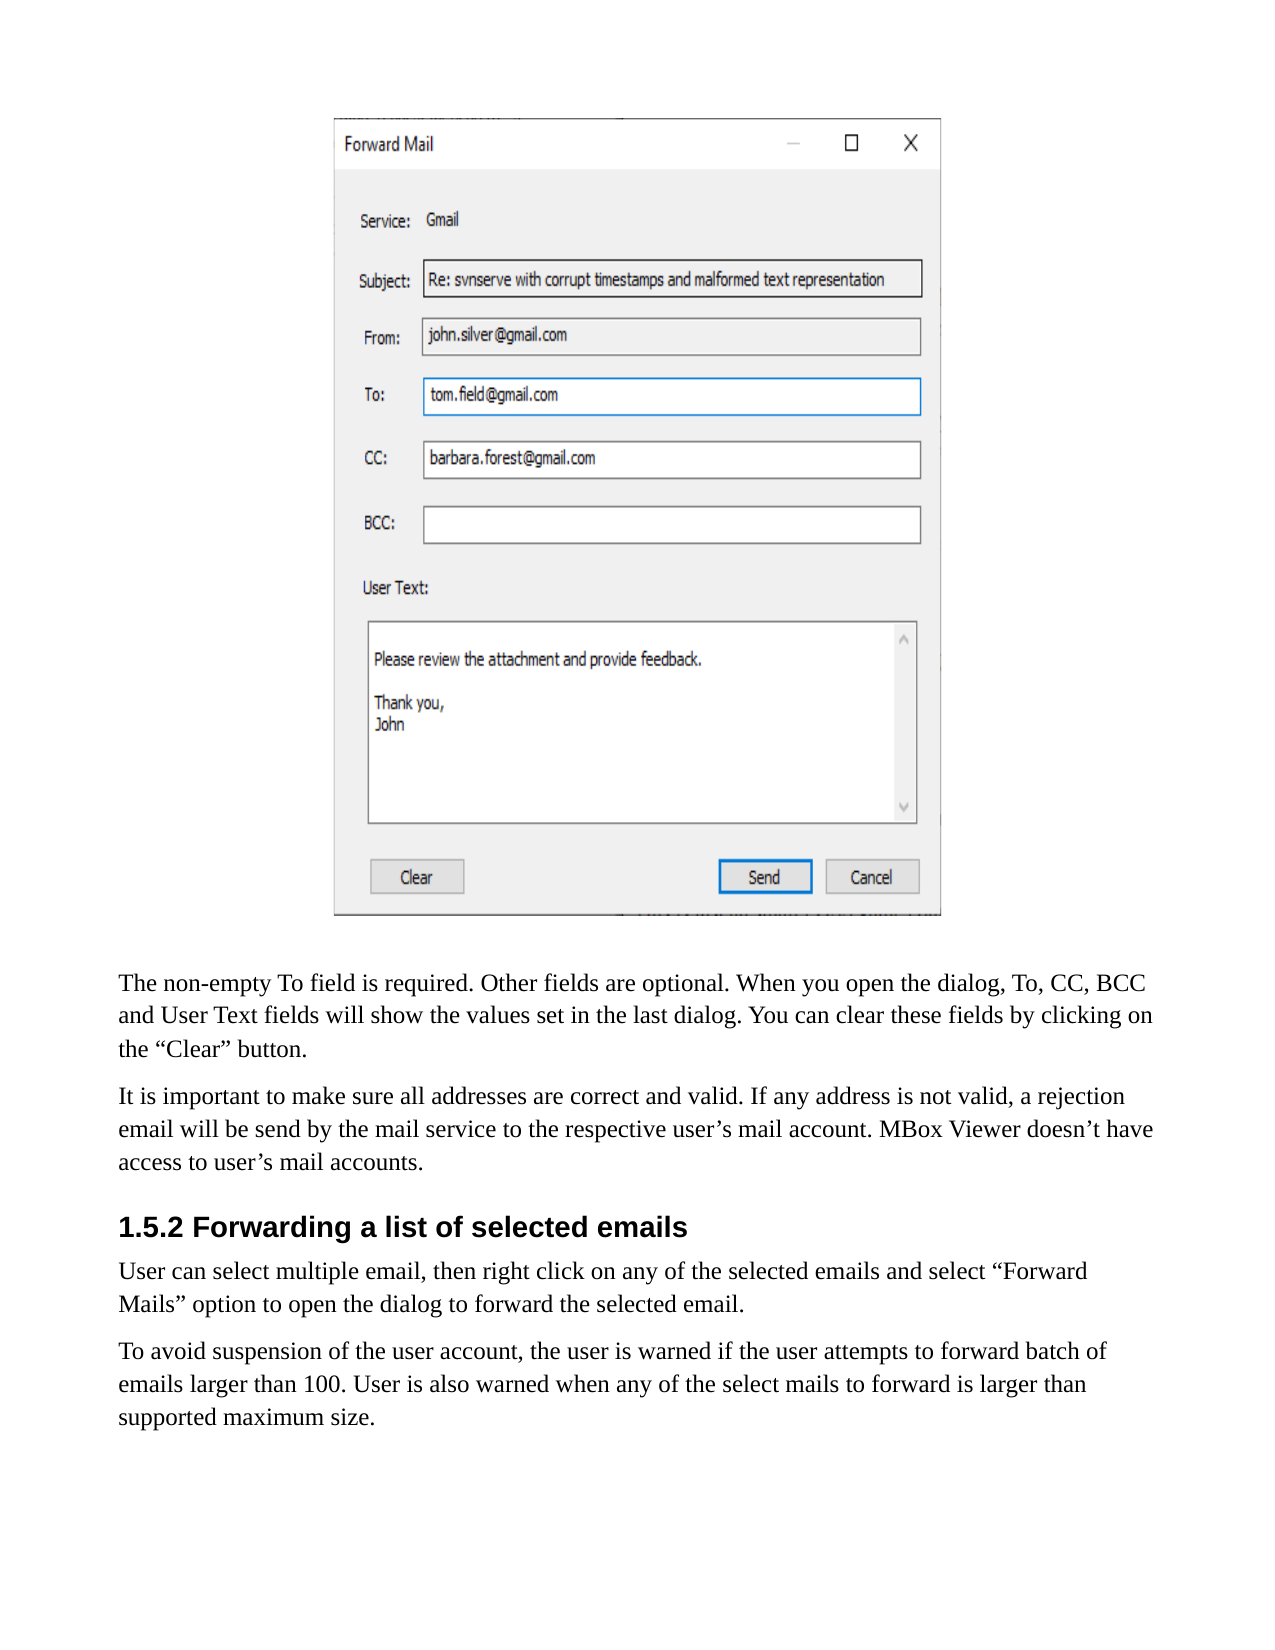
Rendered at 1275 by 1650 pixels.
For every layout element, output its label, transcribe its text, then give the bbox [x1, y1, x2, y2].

text The non-empty To field is required. Other fields are optional. When you open the dialog, To, CC, BCC and User Text fields will show the values set in the last dialog. You can clear these fields by clicking on the “Clear” button. [118, 968, 1157, 1062]
text To avoid suspension of the user account, the user is warned if the user attempts to forward batch of emails larger than 100. User is also warned when any of the select mails to forward is larger than supported maximum size. [118, 1336, 1157, 1431]
text User can select multiple email, then right click on any of the selected emails and select “Forward Mails” option to open the dialog to forward the selected email. [118, 1256, 1157, 1317]
picture [333, 118, 942, 916]
subtitle Forwarding a list of selected emails [118, 1209, 1157, 1243]
text It is important to make sure all addresses are correct and valid. If any address is not valid, a rejection email will be send by the mail service to the respective user’s mail account. MBox Viewer doesn’t have access to user’s mail accounts. [118, 1081, 1157, 1176]
